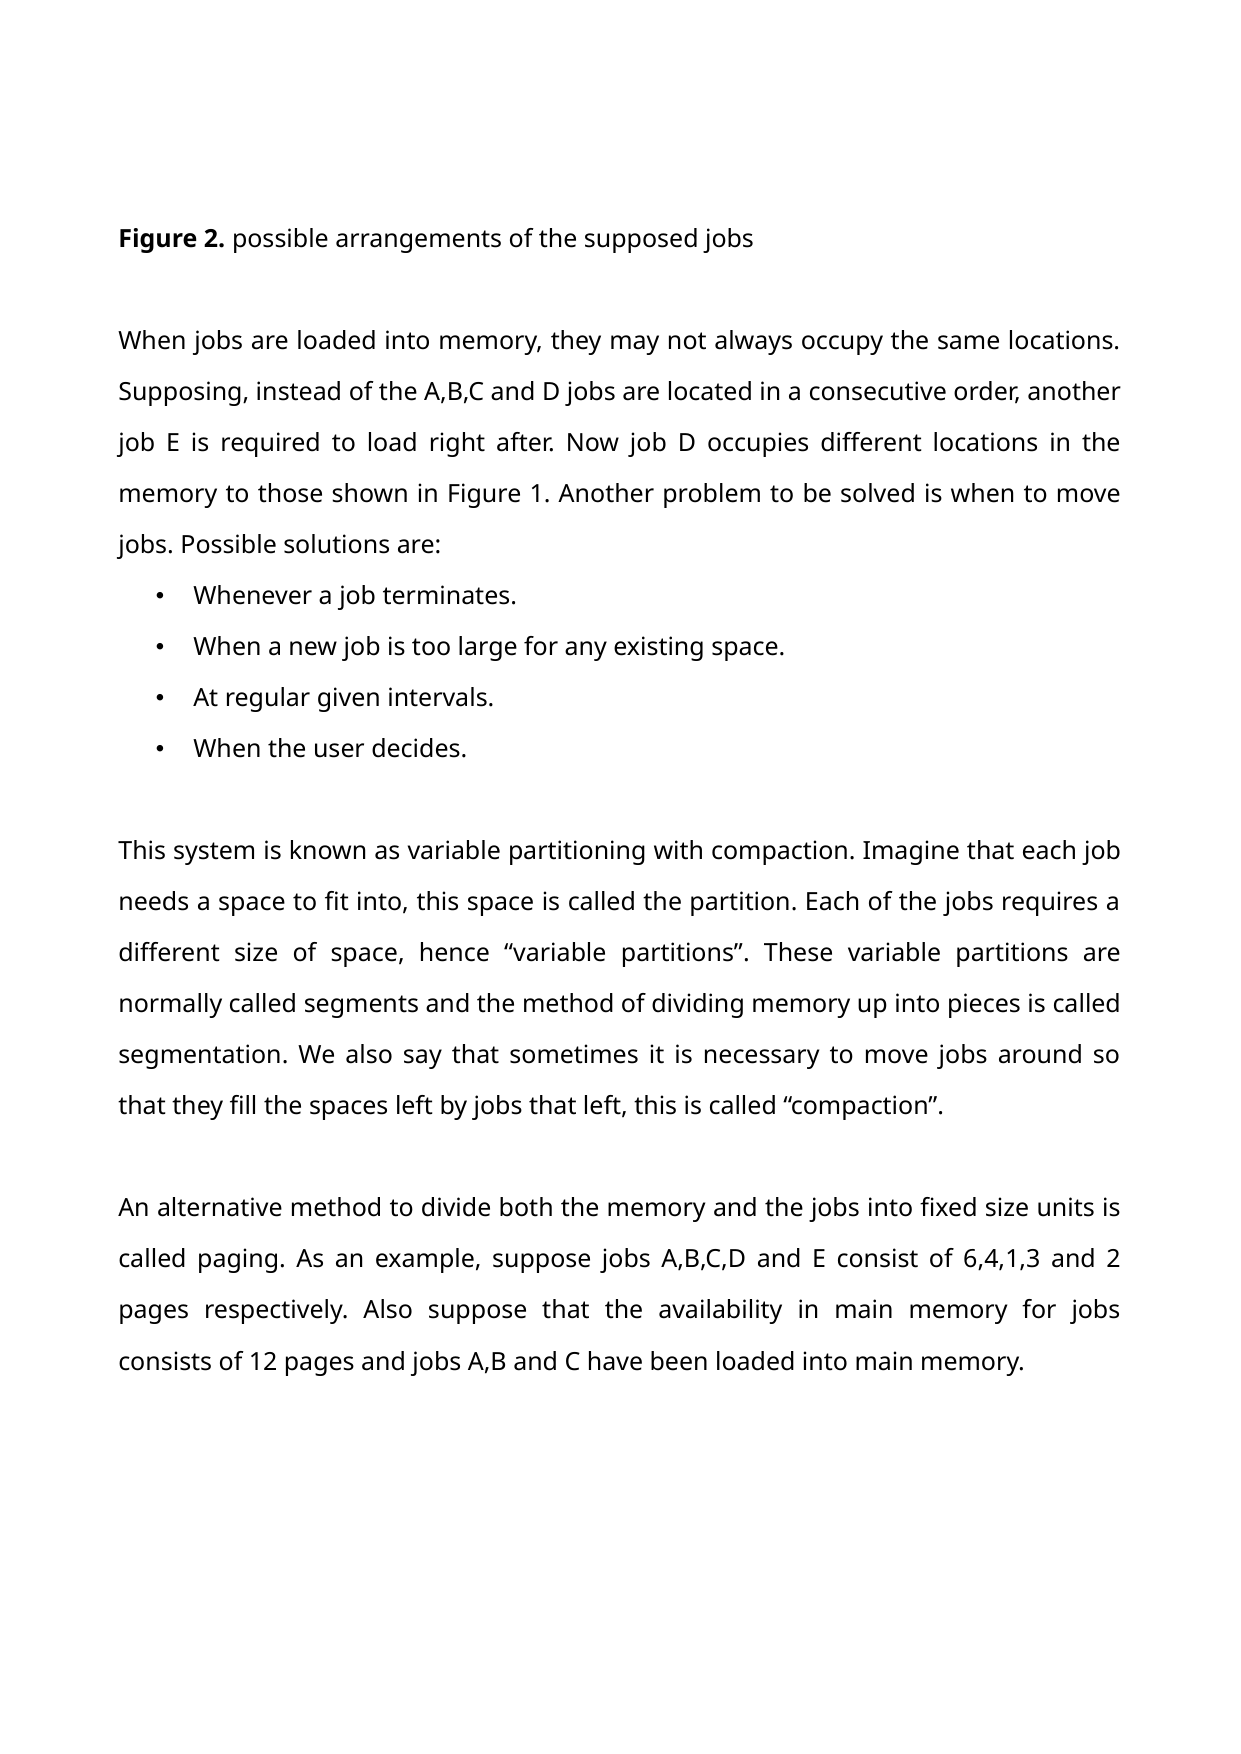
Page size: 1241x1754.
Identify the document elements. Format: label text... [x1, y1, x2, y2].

text An alternative method to divide both the memory and the jobs into fixed size units is called paging. As an example, suppose jobs A,B,C,D and E consist of 6,4,1,3 and 2 pages respectively. Also suppose that the availability in main memory for jobs consists of 12 pages and jobs A,B and C have been loaded into main memory. [118, 1190, 1122, 1377]
text When jobs are loaded into memory, they may not always occupy the same locations. Supposing, instead of the A,B,C and D jobs are located in a consecutive order, another job E is required to load right after. Now job D occupies different locations in the memory to those shown in Figure 1. Another problem to be solved is when to move jobs. Possible solutions are: [118, 322, 1122, 561]
list When the user decides. [156, 731, 1122, 765]
list At regular given intervals. [156, 679, 1122, 714]
text Figure 2. possible arrangements of the supposed jobs [118, 220, 1122, 254]
list When a new job is too large for any existing space. [156, 628, 1122, 663]
text This system is known as variable partitioning with compaction. Imagine that each job needs a space to fit into, this space is called the partition. Each of the jobs requires a different size of space, hence “variable partitions”. These variable partitions are normally called segments and the method of dividing memory up into pieces is called segmentation. We also say that sometimes it is necessary to move jobs around so that they fill the spaces left by jobs that left, this is called “compaction”. [118, 833, 1122, 1122]
list Whenever a job terminates. [156, 577, 1122, 612]
